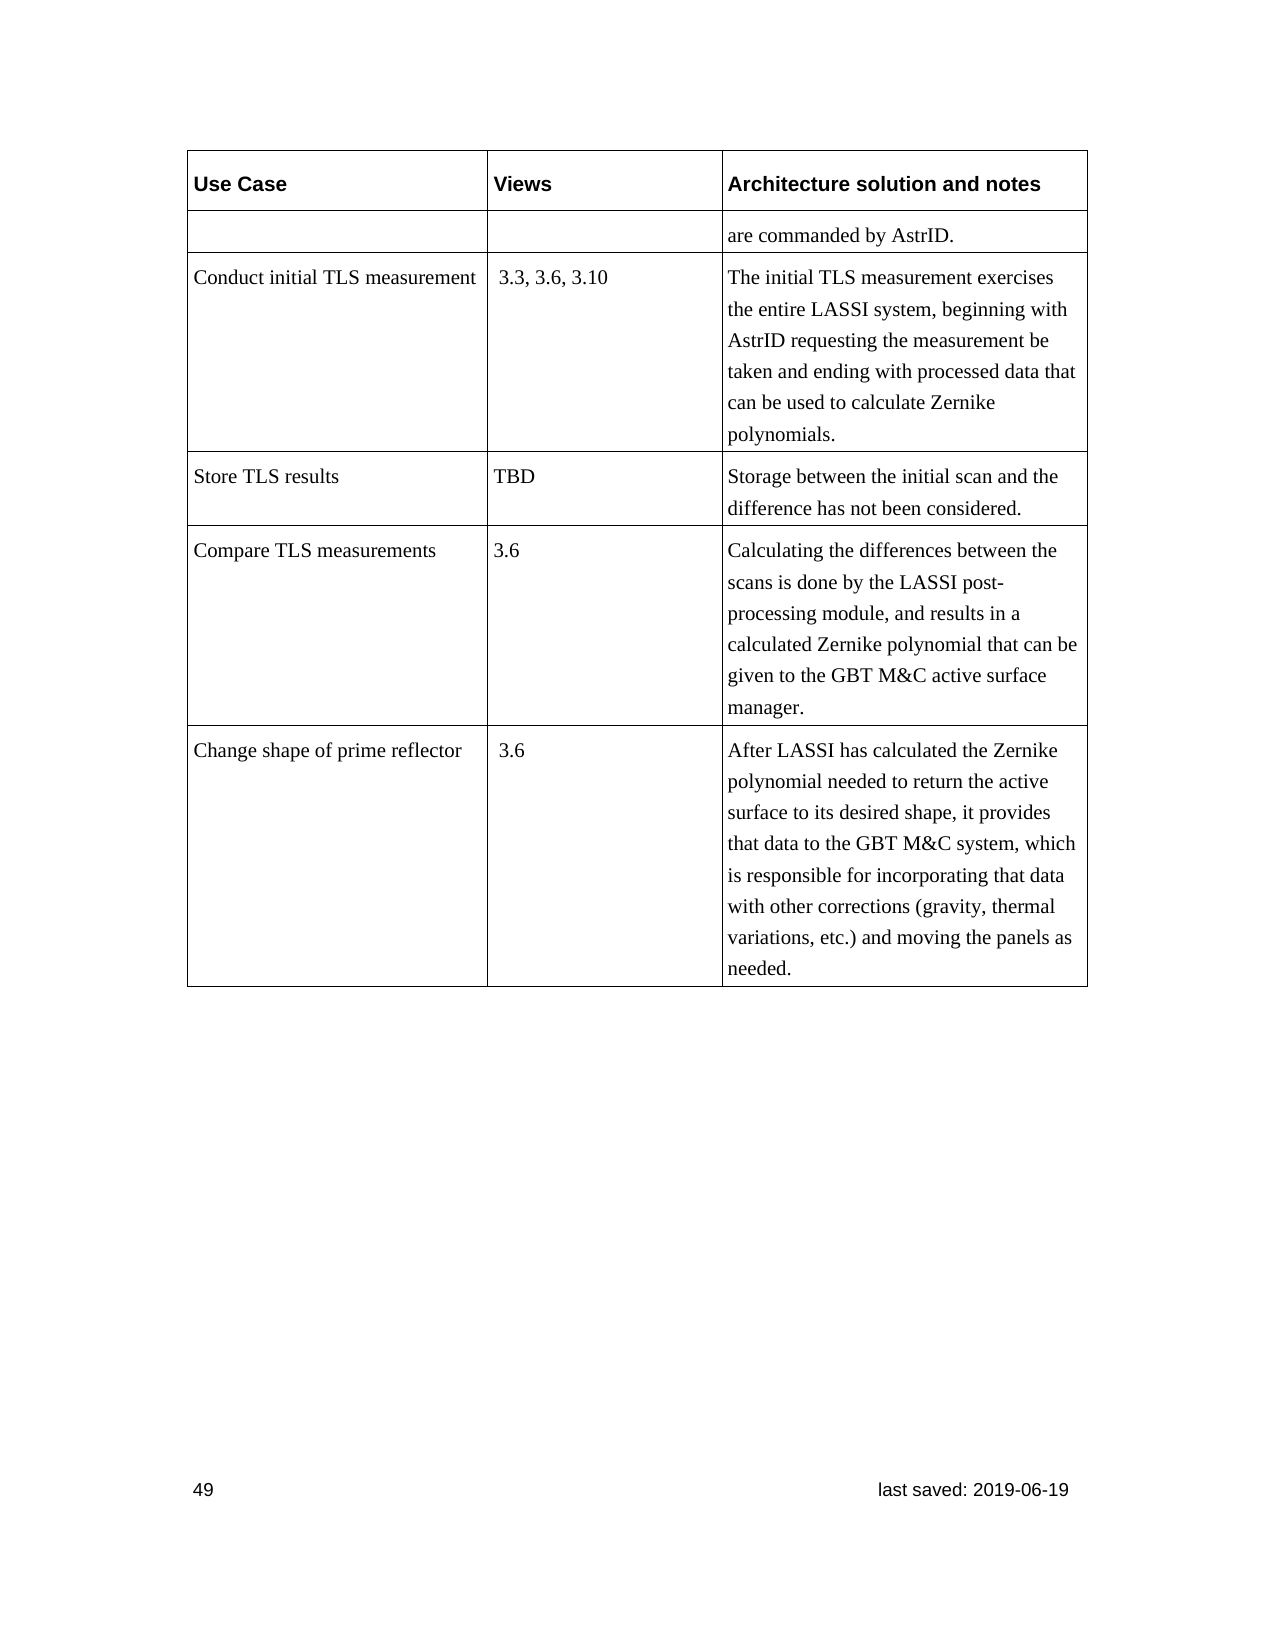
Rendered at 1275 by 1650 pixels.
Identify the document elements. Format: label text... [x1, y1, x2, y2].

table_cell Store TLS results [188, 452, 487, 525]
table_header Views [488, 151, 722, 209]
table_cell [488, 211, 722, 252]
table_cell After LASSI has calculated the Zernike polynomial needed to return the active surface to its desired shape, it provides that data to the GBT M&C system, which is responsible for incorporating that data with other corrections (gravity, thermal variations, etc.) and moving the panels as needed. [723, 726, 1087, 986]
table_cell TBD [488, 452, 722, 525]
table_cell Storage between the initial scan and the difference has not been considered. [723, 452, 1087, 525]
table_cell 3.6 [488, 726, 722, 986]
table_cell 3.3, 3.6, 3.10 [488, 253, 722, 451]
table_cell Change shape of prime reflector [188, 726, 487, 986]
table_cell 3.6 [488, 526, 722, 724]
table_cell Compare TLS measurements [188, 526, 487, 724]
table_header Architecture solution and notes [723, 151, 1087, 209]
table_header Use Case [188, 151, 487, 209]
table_cell [188, 211, 487, 252]
table_cell The initial TLS measurement exercises the entire LASSI system, beginning with AstrID requesting the measurement be taken and ending with processed data that can be used to calculate Zernike polynomials. [723, 253, 1087, 451]
table_cell are commanded by AstrID. [723, 211, 1087, 252]
table_cell Calculating the differences between the scans is done by the LASSI post-processing module, and results in a calculated Zernike polynomial that can be given to the GBT M&C active surface manager. [723, 526, 1087, 724]
table_cell Conduct initial TLS measurement [188, 253, 487, 451]
